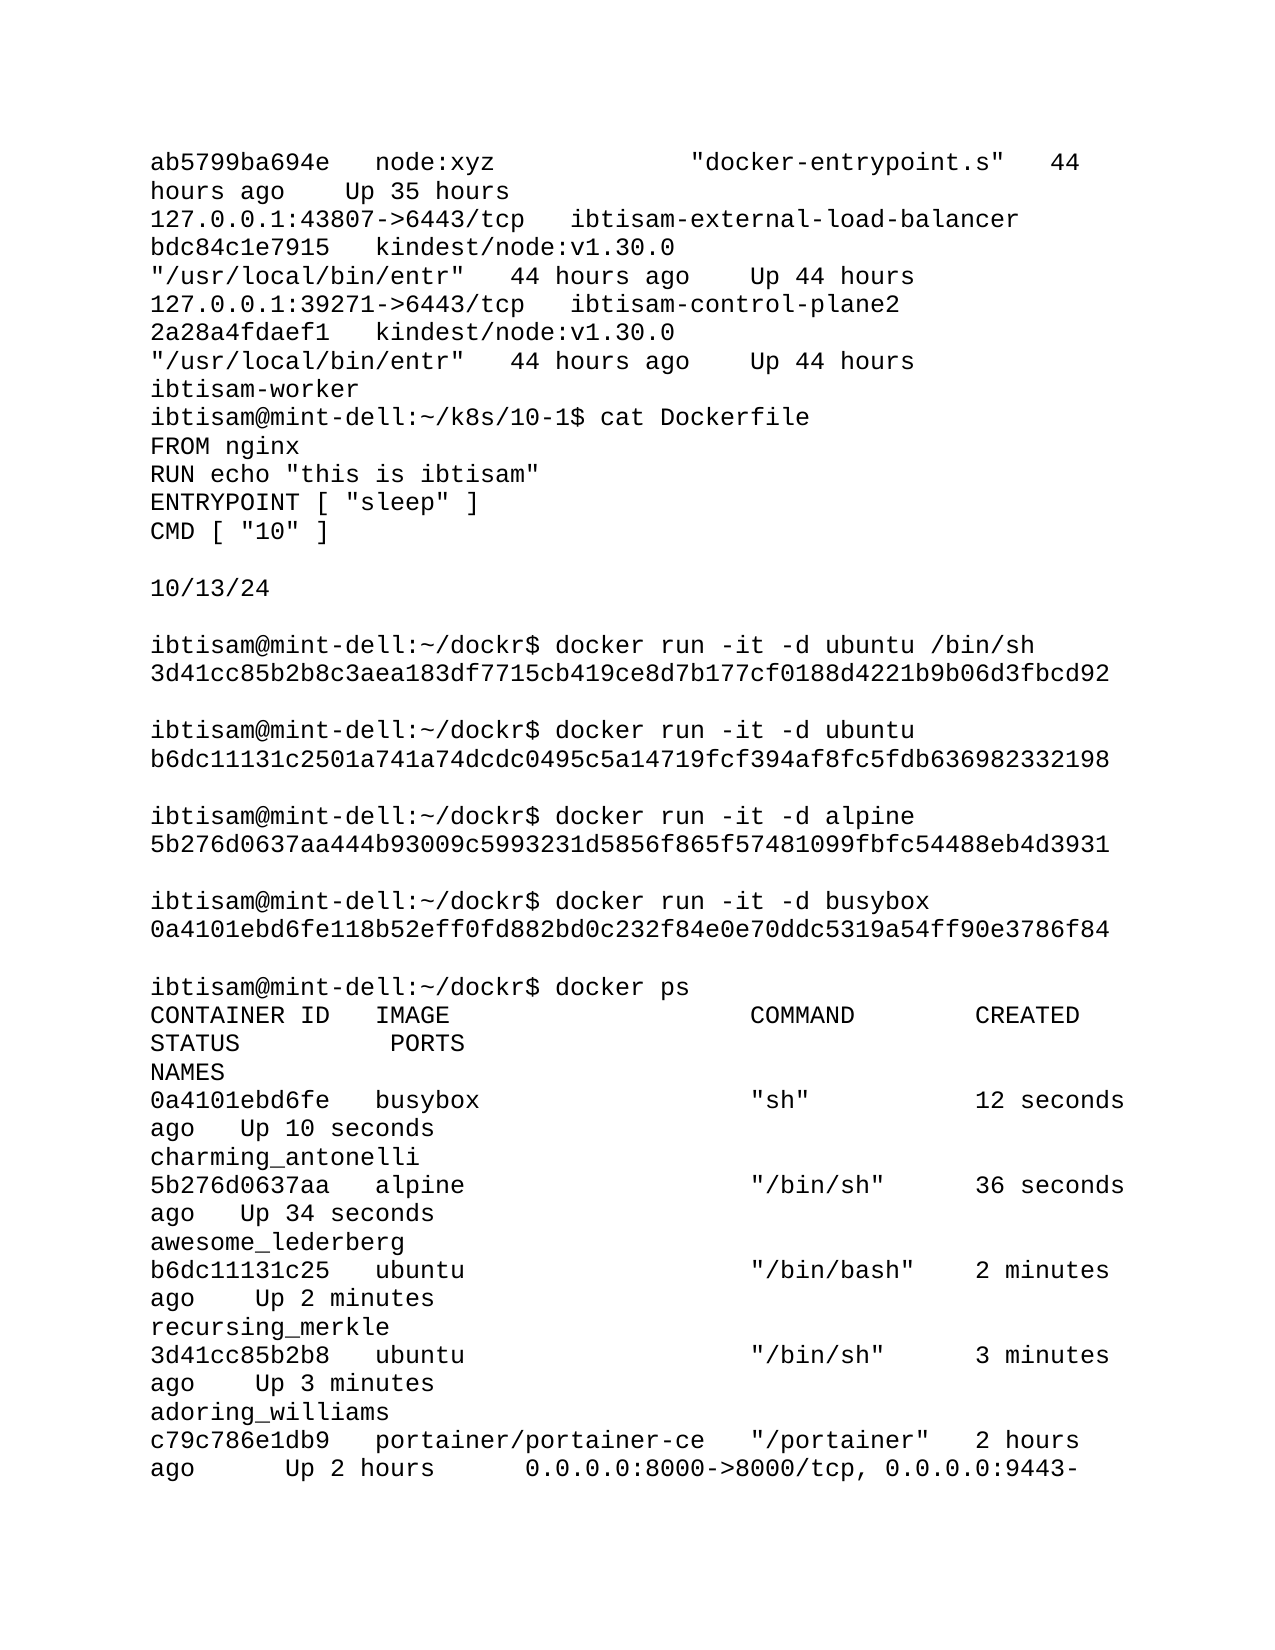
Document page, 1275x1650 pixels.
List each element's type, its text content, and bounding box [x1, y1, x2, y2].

text CONTAINER ID IMAGE COMMAND CREATED STATUS PORTS NAMES [150, 1002, 1125, 1087]
text 0a4101ebd6fe busybox "sh" 12 seconds ago Up 10 seconds charming_antonelli [150, 1087, 1125, 1172]
text RUN echo "this is ibtisam" [150, 462, 1125, 490]
text b6dc11131c25 ubuntu "/bin/bash" 2 minutes ago Up 2 minutes recursing_merkle [150, 1257, 1125, 1342]
text 3d41cc85b2b8 ubuntu "/bin/sh" 3 minutes ago Up 3 minutes adoring_williams [150, 1342, 1125, 1427]
text ibtisam@mint-dell:~/dockr$ docker ps [150, 974, 1125, 1002]
text ibtisam@mint-dell:~/dockr$ docker run -it -d ubuntu /bin/sh [150, 632, 1125, 661]
text CMD [ "10" ] [150, 518, 1125, 547]
text c79c786e1db9 portainer/portainer-ce "/portainer" 2 hours ago Up 2 hours 0.0.0.0:8000->8000/tcp, 0.0.0.0:9443- [150, 1427, 1125, 1484]
text FROM nginx [150, 433, 1125, 462]
text ibtisam@mint-dell:~/k8s/10-1$ cat Dockerfile [150, 405, 1125, 433]
text ibtisam@mint-dell:~/dockr$ docker run -it -d ubuntu [150, 718, 1125, 746]
text ab5799ba694e node:xyz "docker-entrypoint.s" 44 hours ago Up 35 hours 127.0.0.1:43807->6443/tcp ibtisam-external-load-balancer [150, 150, 1125, 235]
text ENTRYPOINT [ "sleep" ] [150, 490, 1125, 518]
text ibtisam@mint-dell:~/dockr$ docker run -it -d alpine [150, 803, 1125, 832]
text 0a4101ebd6fe118b52eff0fd882bd0c232f84e0e70ddc5319a54ff90e3786f84 [150, 917, 1125, 945]
text bdc84c1e7915 kindest/node:v1.30.0 "/usr/local/bin/entr" 44 hours ago Up 44 hours 127.0.0.1:39271->6443/tcp ibtisam-control-plane2 [150, 235, 1125, 320]
text b6dc11131c2501a741a74dcdc0495c5a14719fcf394af8fc5fdb636982332198 [150, 746, 1125, 774]
text 5b276d0637aa444b93009c5993231d5856f865f57481099fbfc54488eb4d3931 [150, 832, 1125, 860]
text 3d41cc85b2b8c3aea183df7715cb419ce8d7b177cf0188d4221b9b06d3fbcd92 [150, 661, 1125, 689]
text 2a28a4fdaef1 kindest/node:v1.30.0 "/usr/local/bin/entr" 44 hours ago Up 44 hours ibtisam-worker [150, 320, 1125, 405]
text 10/13/24 [150, 575, 1125, 604]
text ibtisam@mint-dell:~/dockr$ docker run -it -d busybox [150, 889, 1125, 917]
text 5b276d0637aa alpine "/bin/sh" 36 seconds ago Up 34 seconds awesome_lederberg [150, 1172, 1125, 1257]
